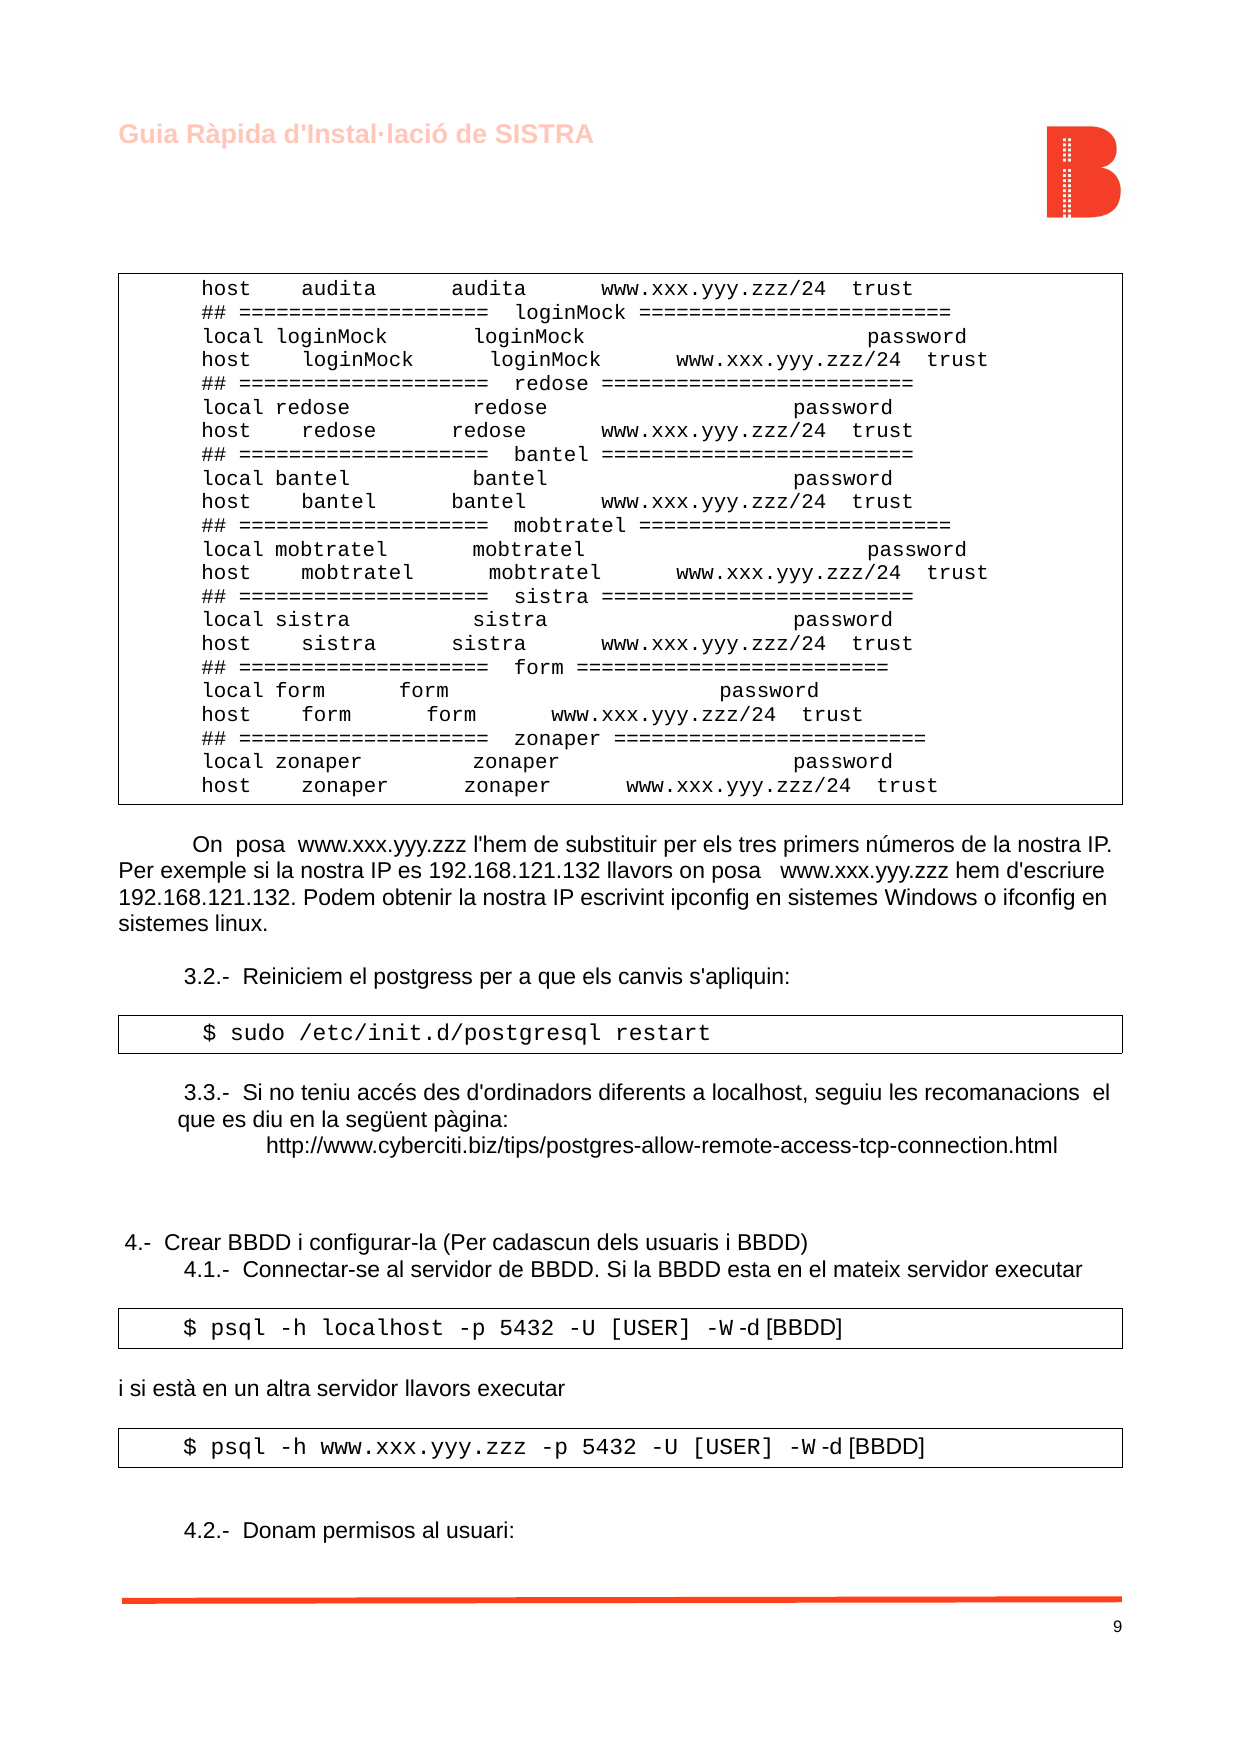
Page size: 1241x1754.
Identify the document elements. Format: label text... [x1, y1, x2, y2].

text http://www.cyberciti.biz/tips/postgres-allow-remote-access-tcp-connection.html [118, 1132, 1122, 1158]
table_header $ psql -h localhost -p 5432 -U [USER] -W -d [BBDD] [119, 1309, 1122, 1348]
list Connectar-se al servidor de BBDD. Si la BBDD esta en el mateix servidor executar [177, 1256, 1122, 1282]
list Donam permisos al usuari: [177, 1517, 1122, 1544]
text i si està en un altra servidor llavors executar [118, 1375, 1122, 1401]
list Crear BBDD i configurar-la (Per cadascun dels usuaris i BBDD) [118, 1229, 1122, 1256]
table_header $ psql -h www.xxx.yyy.zzz -p 5432 -U [USER] -W -d [BBDD] [119, 1429, 1122, 1467]
picture [1036, 124, 1130, 221]
table_header $ sudo /etc/init.d/postgresql restart [119, 1016, 1122, 1053]
table_header host audita audita www.xxx.yyy.zzz/24 trust ## ==================== loginMock ========================= local loginMock loginMock password host loginMock loginMock www.xxx.yyy.zzz/24 trust ## ==================== redose ========================= local redose redose password host redose redose www.xxx.yyy.zzz/24 trust ## ==================== bantel ========================= local bantel bantel password host bantel bantel www.xxx.yyy.zzz/24 trust ## ==================== mobtratel ========================= local mobtratel mobtratel password host mobtratel mobtratel www.xxx.yyy.zzz/24 trust ## ==================== sistra ========================= local sistra sistra password host sistra sistra www.xxx.yyy.zzz/24 trust ## ==================== form ========================= local form form password host form form www.xxx.yyy.zzz/24 trust ## ==================== zonaper ========================= local zonaper zonaper password host zonaper zonaper www.xxx.yyy.zzz/24 trust [119, 274, 1122, 804]
list On posa www.xxx.yyy.zzz l'hem de substituir per els tres primers números de la nostra IP. Per exemple si la nostra IP es 192.168.121.132 llavors on posa www.xxx.yyy.zzz hem d'escriure 192.168.121.132. Podem obtenir la nostra IP escrivint ipconfig en sistemes Windows o ifconfig en sistemes linux. [118, 831, 1122, 936]
list Reiniciem el postgress per a que els canvis s'apliquin: [177, 963, 1122, 989]
list Si no teniu accés des d'ordinadors diferents a localhost, seguiu les recomanacions el que es diu en la següent pàgina: [177, 1079, 1122, 1132]
